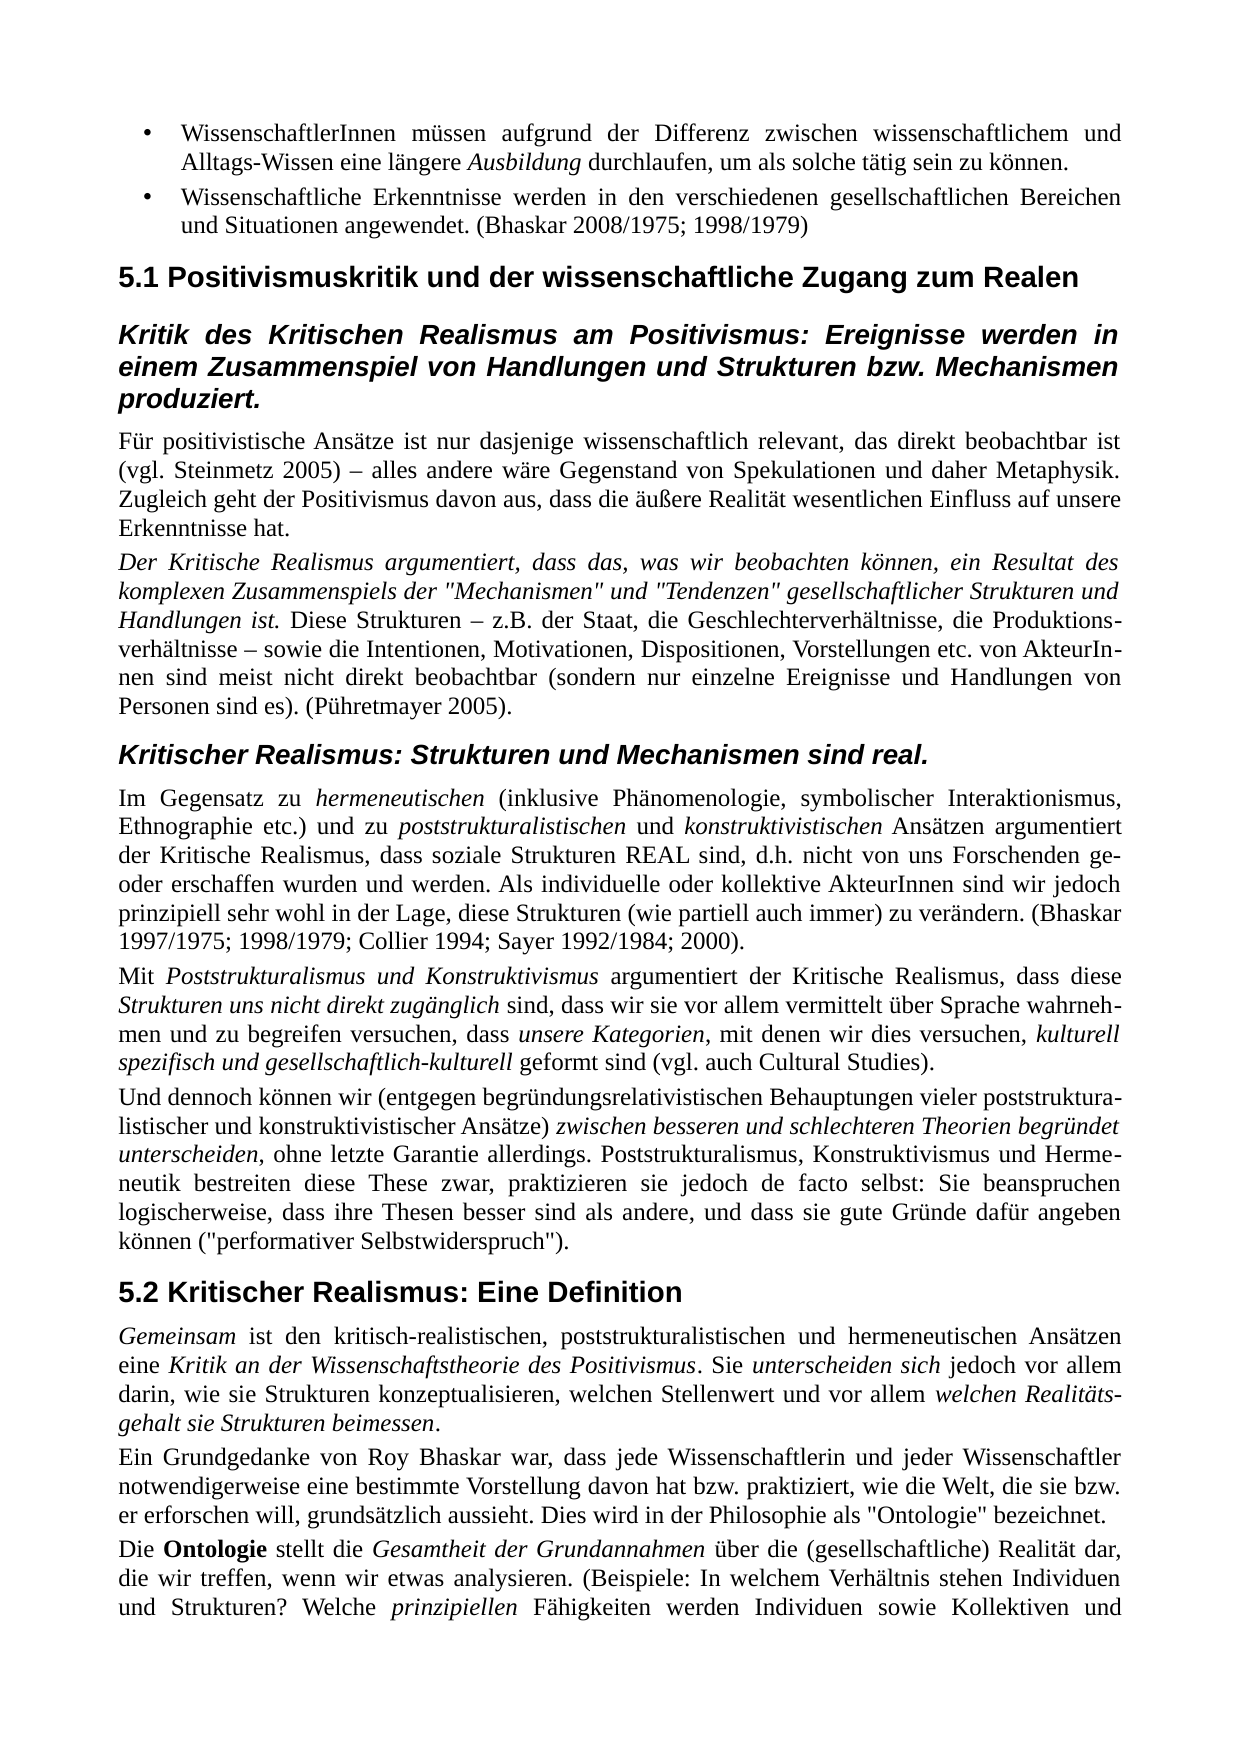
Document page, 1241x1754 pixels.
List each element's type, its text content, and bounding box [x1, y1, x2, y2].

list Wissenschaftliche Erkenntnisse werden in den verschiedenen gesellschaftlichen Bereichen und Situationen angewendet. (Bhaskar 2008/1975; 1998/1979) [143, 182, 1122, 239]
text Gemeinsam ist den kritisch-realistischen, poststrukturalistischen und hermeneutischen Ansätzen eine Kritik an der Wissenschaftstheorie des Positivismus. Sie unterscheiden sich jedoch vor allem darin, wie sie Strukturen konzeptualisieren, welchen Stellenwert und vor allem welchen Realitäts­gehalt sie Strukturen beimessen. [118, 1321, 1122, 1436]
text Mit Poststrukturalismus und Konstruktivismus argumentiert der Kritische Realismus, dass diese Strukturen uns nicht direkt zugänglich sind, dass wir sie vor allem vermittelt über Sprache wahrneh­men und zu begreifen versuchen, dass unsere Kategorien, mit denen wir dies versuchen, kulturell spezifisch und gesellschaftlich-kulturell geformt sind (vgl. auch Cultural Studies). [118, 961, 1122, 1076]
text Ein Grundgedanke von Roy Bhaskar war, dass jede Wissenschaftlerin und jeder Wissenschaftler notwendigerweise eine bestimmte Vorstellung davon hat bzw. praktiziert, wie die Welt, die sie bzw. er erforschen will, grundsätzlich aussieht. Dies wird in der Philosophie als "Ontologie" bezeichnet. [118, 1442, 1122, 1528]
text Die Ontologie stellt die Gesamtheit der Grundannahmen über die (gesellschaftliche) Realität dar, die wir treffen, wenn wir etwas analysieren. (Beispiele: In welchem Verhältnis stehen Individuen und Strukturen? Welche prinzipiellen Fähigkeiten werden Individuen sowie Kollektiven und [118, 1534, 1122, 1621]
text Der Kritische Realismus argumentiert, dass das, was wir beobachten können, ein Resultat des komplexen Zusammenspiels der "Mechanismen" und "Tendenzen" gesellschaftlicher Strukturen und Handlungen ist. Diese Strukturen – z.B. der Staat, die Geschlechterverhältnisse, die Produktions­verhältnisse – sowie die Intentionen, Motivationen, Dispositionen, Vorstellungen etc. von AkteurIn­nen sind meist nicht direkt beobachtbar (sondern nur einzelne Ereignisse und Handlungen von Personen sind es). (Pühretmayer 2005). [118, 547, 1122, 720]
list WissenschaftlerInnen müssen aufgrund der Differenz zwischen wissenschaftlichem und Alltags-Wissen eine längere Ausbildung durchlaufen, um als solche tätig sein zu können. [143, 118, 1122, 176]
subtitle 5.2 Kritischer Realismus: Eine Definition [118, 1275, 1122, 1309]
subtitle Kritischer Realismus: Strukturen und Mechanismen sind real. [118, 738, 1122, 770]
subtitle 5.1 Positivismuskritik und der wissenschaftliche Zugang zum Realen [118, 259, 1122, 293]
text Im Gegensatz zu hermeneutischen (inklusive Phänomenologie, symbolischer Interaktionismus, Ethnographie etc.) und zu poststrukturalistischen und konstruktivistischen Ansätzen argumentiert der Kritische Realismus, dass soziale Strukturen REAL sind, d.h. nicht von uns Forschenden ge- oder erschaffen wurden und werden. Als individuelle oder kollektive AkteurInnen sind wir jedoch prinzipiell sehr wohl in der Lage, diese Strukturen (wie partiell auch immer) zu verändern. (Bhaskar 1997/1975; 1998/1979; Collier 1994; Sayer 1992/1984; 2000). [118, 783, 1122, 955]
text Und dennoch können wir (entgegen begründungsrelativistischen Behauptungen vieler poststruktura­listischer und konstruktivistischer Ansätze) zwischen besseren und schlechteren Theorien begründet unterscheiden, ohne letzte Garantie allerdings. Poststrukturalismus, Konstruktivismus und Herme­neutik bestreiten diese These zwar, praktizieren sie jedoch de facto selbst: Sie beanspruchen logischerweise, dass ihre Thesen besser sind als andere, und dass sie gute Gründe dafür angeben können ("performativer Selbstwiderspruch"). [118, 1082, 1122, 1254]
text Für positivistische Ansätze ist nur dasjenige wissenschaftlich relevant, das direkt beobachtbar ist (vgl. Steinmetz 2005) – alles andere wäre Gegenstand von Spekulationen und daher Metaphysik. Zugleich geht der Positivismus davon aus, dass die äußere Realität wesentlichen Einfluss auf unsere Erkenntnisse hat. [118, 426, 1122, 541]
subtitle Kritik des Kritischen Realismus am Positivismus: Ereignisse werden in einem Zusammenspiel von Handlungen und Strukturen bzw. Mechanismen produziert. [118, 318, 1122, 414]
